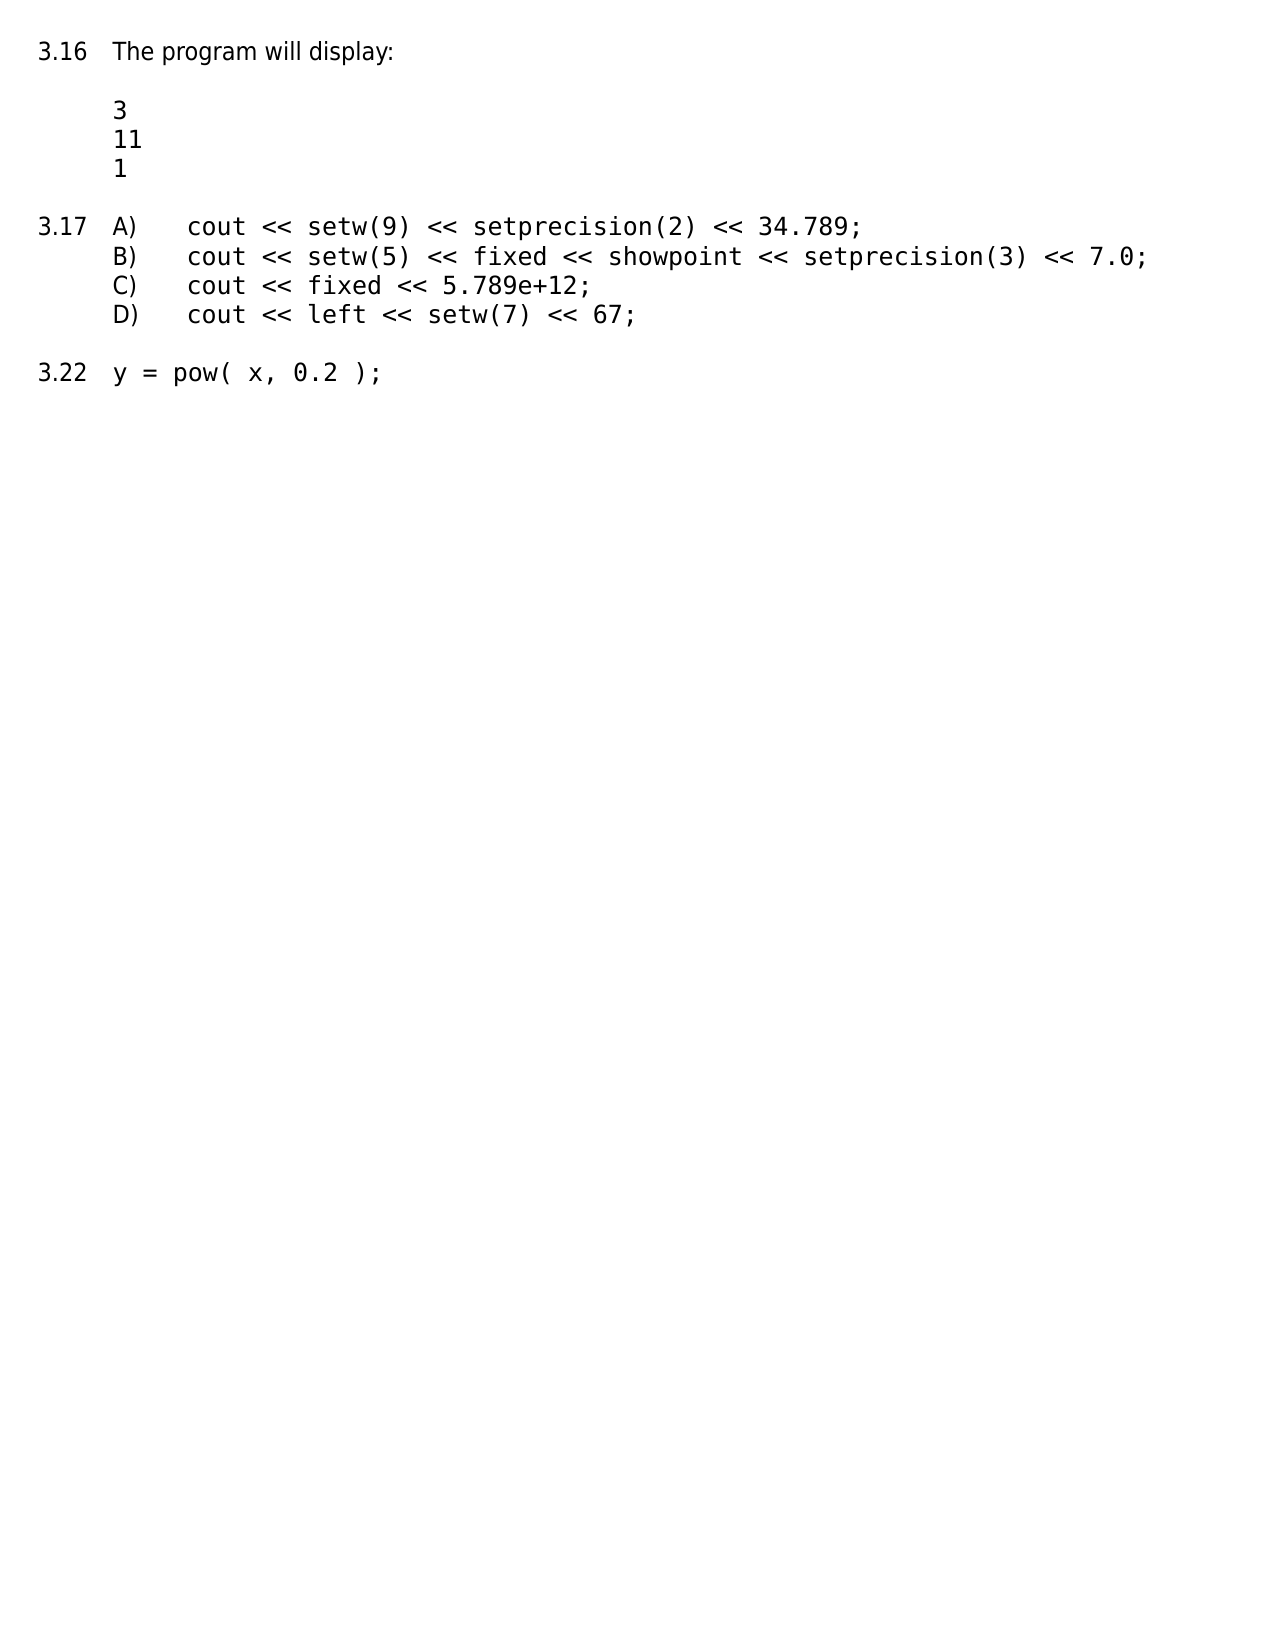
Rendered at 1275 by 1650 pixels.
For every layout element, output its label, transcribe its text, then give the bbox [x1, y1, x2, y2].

text 3.22 y = pow( x, 0.2 ); [37, 358, 1237, 387]
text 3.17 A) cout << setw(9) << setprecision(2) << 34.789; B) cout << setw(5) << fixed << showpoint << setprecision(3) << 7.0; C) cout << fixed << 5.789e+12; D) cout << left << setw(7) << 67; [37, 212, 1237, 329]
text 3.16 The program will display: 3 11 1 [37, 37, 1237, 183]
